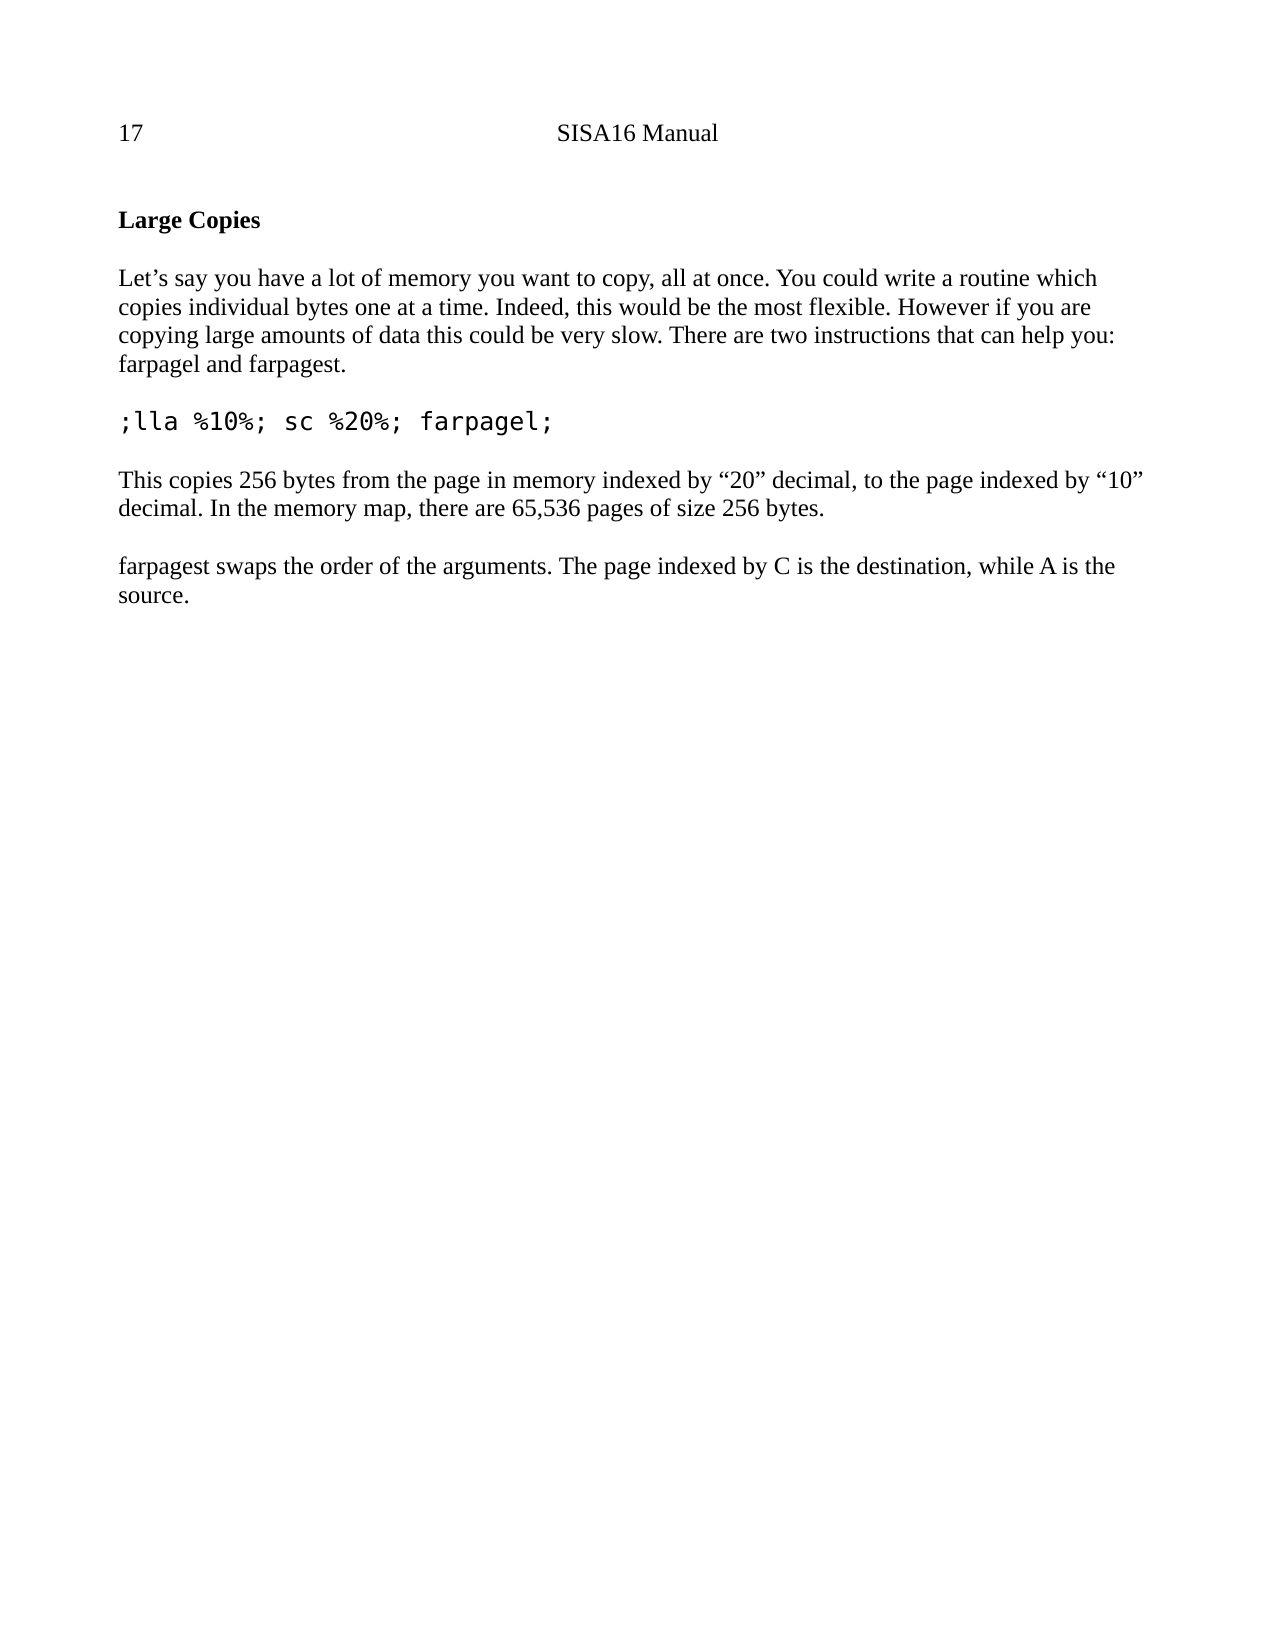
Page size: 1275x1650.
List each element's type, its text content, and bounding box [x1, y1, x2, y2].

text farpagest swaps the order of the arguments. The page indexed by C is the destination, while A is the source. [118, 551, 1157, 608]
text Let’s say you have a lot of memory you want to copy, all at once. You could write a routine which copies individual bytes one at a time. Indeed, this would be the most flexible. However if you are copying large amounts of data this could be very slow. There are two instructions that can help you: farpagel and farpagest. [118, 263, 1157, 378]
text This copies 256 bytes from the page in memory indexed by “20” decimal, to the page indexed by “10” decimal. In the memory map, there are 65,536 pages of size 256 bytes. [118, 465, 1157, 522]
text Large Copies [118, 206, 1157, 234]
text ;lla %10%; sc %20%; farpagel; [118, 407, 1157, 436]
